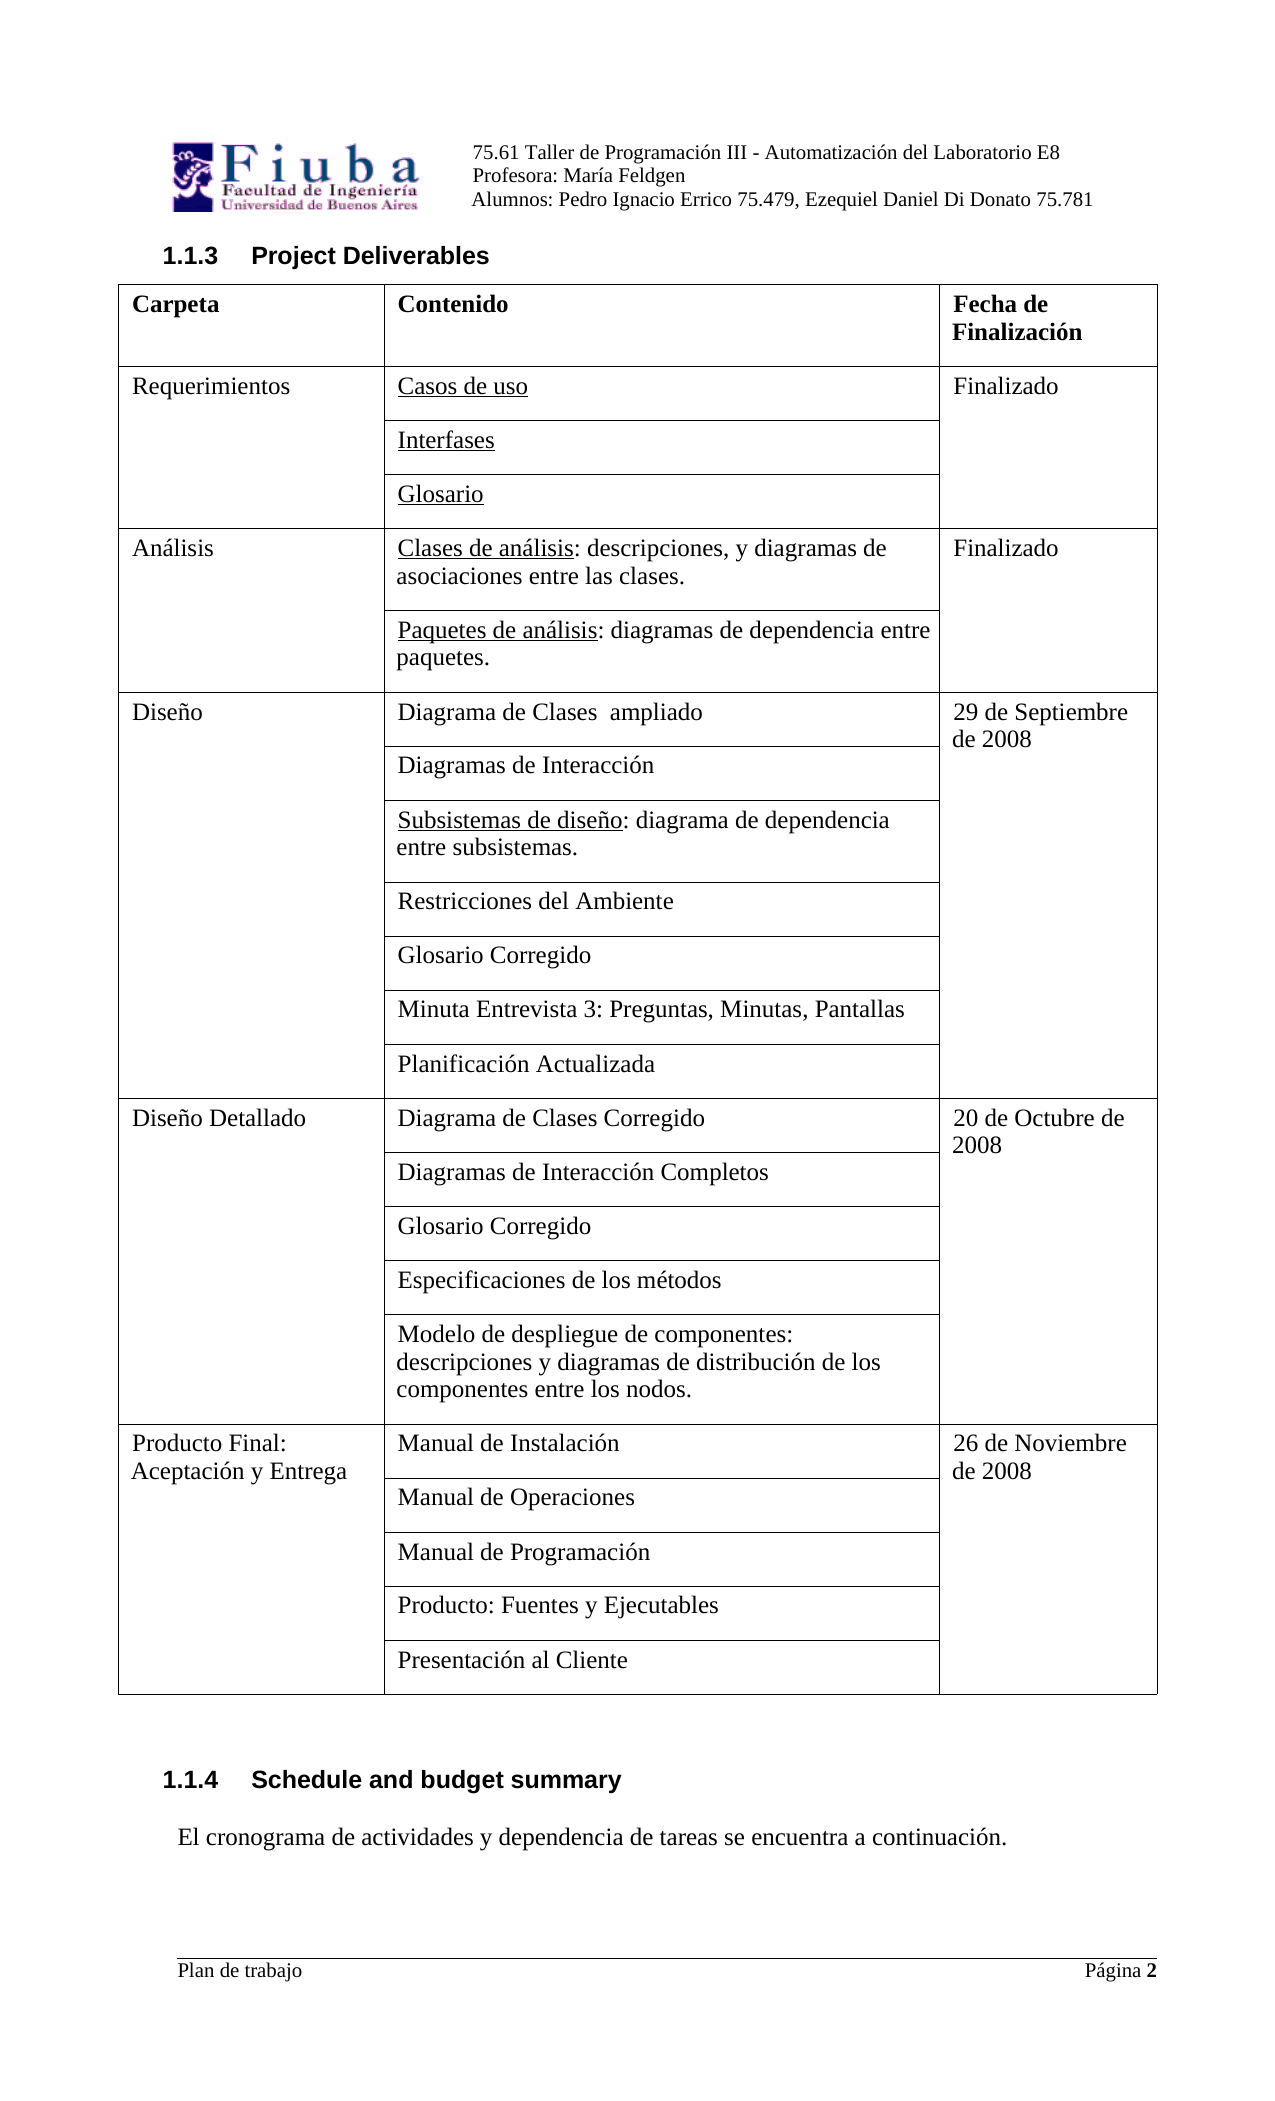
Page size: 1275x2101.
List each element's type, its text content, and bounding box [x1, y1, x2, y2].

table_header Carpeta [119, 285, 384, 366]
table_header Contenido [385, 285, 939, 366]
subtitle 1.1.3 Project Deliverables [162, 242, 1157, 269]
table_cell Presentación al Cliente [385, 1641, 939, 1694]
subtitle 1.1.4 Schedule and budget summary [162, 1766, 1157, 1794]
table_cell Interfases [385, 421, 939, 474]
table_cell Modelo de despliegue de componentes: descripciones y diagramas de distribución de los componentes entre los nodos. [385, 1315, 939, 1424]
table_cell 20 de Octubre de 2008 [940, 1099, 1157, 1424]
table_cell Producto: Fuentes y Ejecutables [385, 1587, 939, 1640]
table_cell Análisis [119, 529, 384, 692]
table_cell Glosario Corregido [385, 1207, 939, 1260]
table_cell Planificación Actualizada [385, 1045, 939, 1098]
table_header Diagrama de Clases ampliado [385, 693, 939, 746]
table_cell Manual de Operaciones [385, 1479, 939, 1532]
table_cell Subsistemas de diseño: diagrama de dependencia entre subsistemas. [385, 801, 939, 882]
table_cell Especificaciones de los métodos [385, 1261, 939, 1314]
table_cell Finalizado [940, 367, 1157, 528]
table_cell Paquetes de análisis: diagramas de dependencia entre paquetes. [385, 611, 939, 692]
table_header Clases de análisis: descripciones, y diagramas de asociaciones entre las clases. [385, 529, 939, 610]
table_cell Diagramas de Interacción [385, 747, 939, 800]
table_cell Finalizado [940, 529, 1157, 692]
table_header Casos de uso [385, 367, 939, 420]
table_header Manual de Instalación [385, 1425, 939, 1478]
table_cell Restricciones del Ambiente [385, 883, 939, 936]
table_cell Diseño [119, 693, 384, 1098]
table_cell Minuta Entrevista 3: Preguntas, Minutas, Pantallas [385, 991, 939, 1044]
text El cronograma de actividades y dependencia de tareas se encuentra a continuación. [177, 1823, 1157, 1851]
table_cell Diagramas de Interacción Completos [385, 1153, 939, 1206]
table_cell 29 de Septiembre de 2008 [940, 693, 1157, 1098]
table_cell Producto Final: Aceptación y Entrega [119, 1425, 384, 1694]
table_cell 26 de Noviembre de 2008 [940, 1425, 1157, 1694]
table_header Diagrama de Clases Corregido [385, 1099, 939, 1152]
table_header Fecha de Finalización [940, 285, 1157, 366]
table_cell Requerimientos [119, 367, 384, 528]
table_cell Glosario [385, 475, 939, 528]
picture [169, 140, 427, 212]
table_cell Diseño Detallado [119, 1099, 384, 1424]
table_cell Glosario Corregido [385, 937, 939, 990]
table_cell Manual de Programación [385, 1533, 939, 1586]
